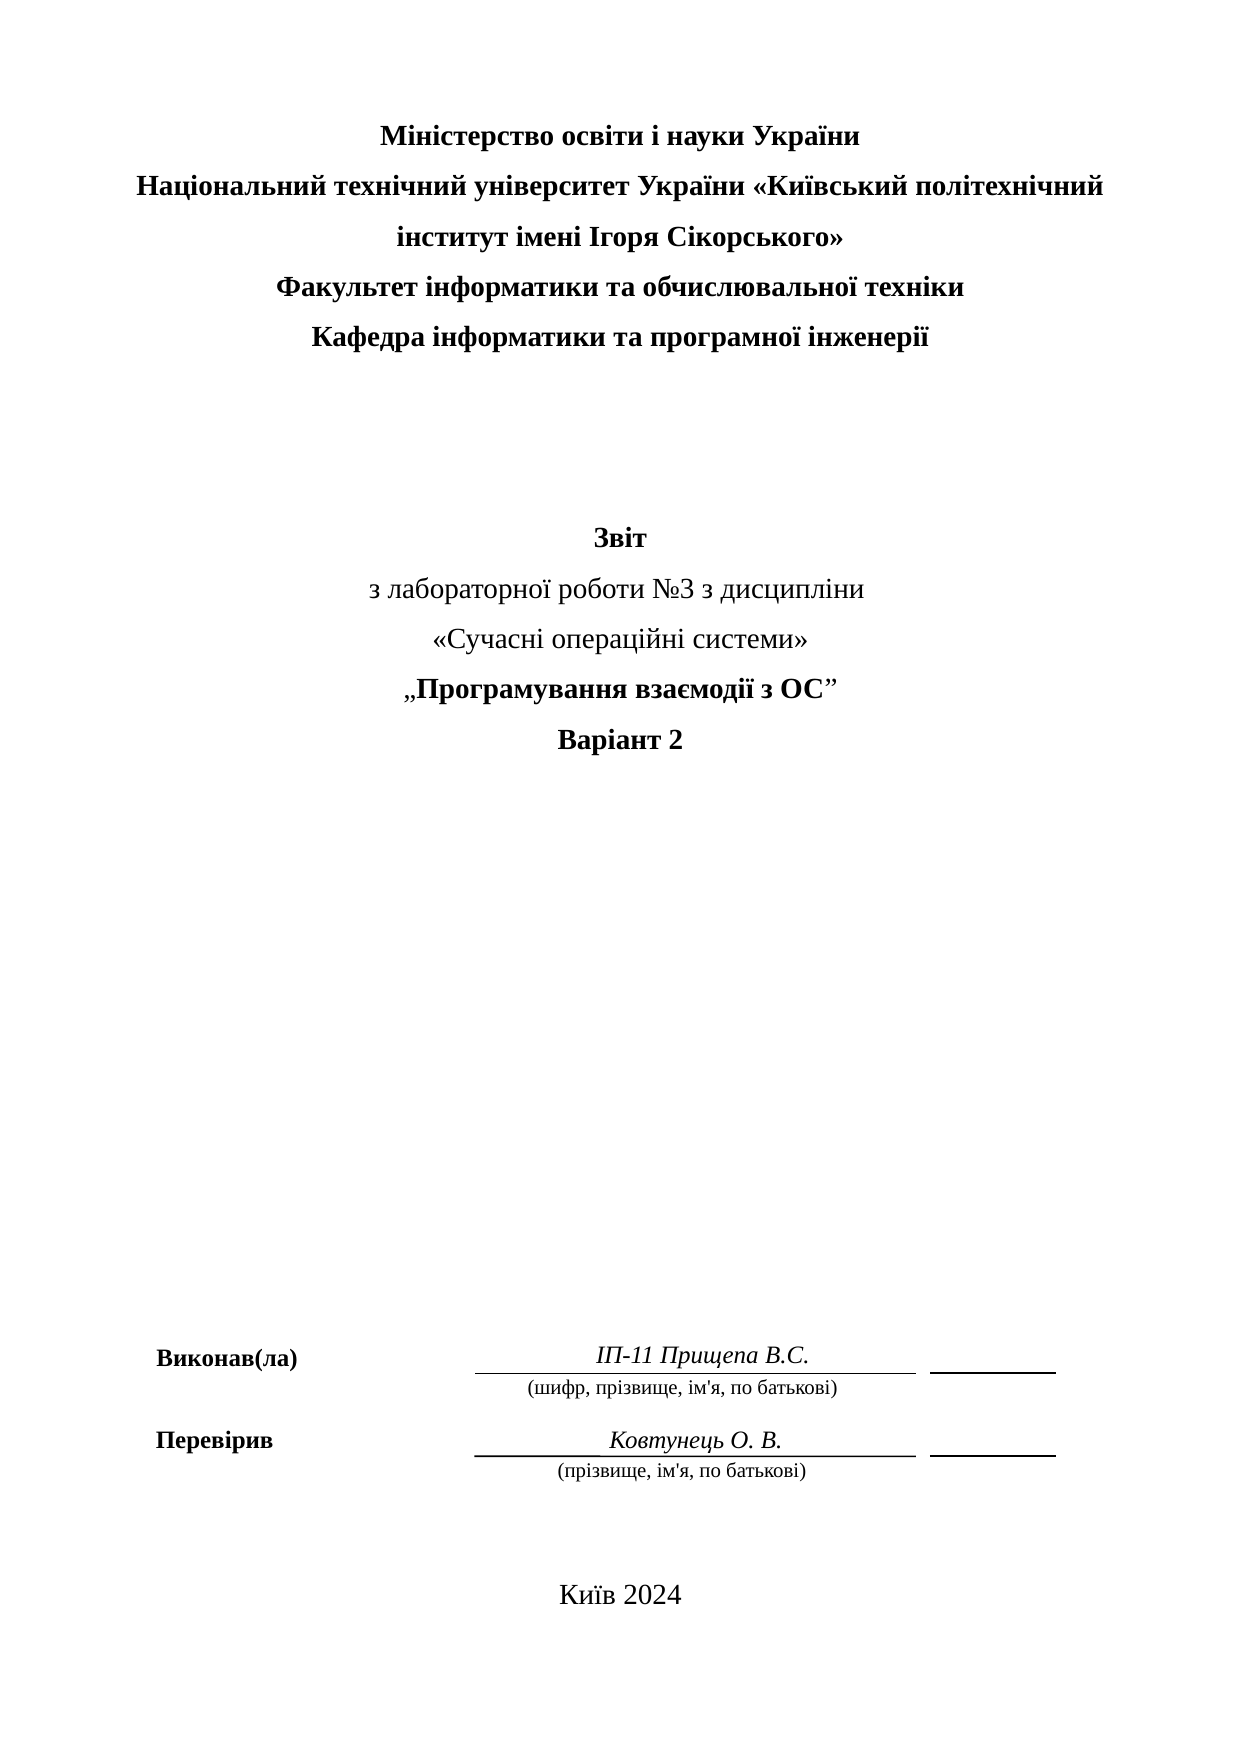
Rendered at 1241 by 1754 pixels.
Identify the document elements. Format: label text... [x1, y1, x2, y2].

text „Програмування взаємодії з ОС” [118, 672, 1122, 705]
text Факультет інформатики та обчислювальної техніки [118, 269, 1122, 303]
text «Сучасні операційні системи» [118, 621, 1122, 655]
text Кафедра інформатики та програмної інженерії [118, 319, 1122, 353]
text (шифр, прізвище, ім'я, по батькові) [494, 1375, 871, 1399]
text Міністерство освіти і науки України [118, 118, 1122, 152]
text Звіт [118, 521, 1122, 554]
text з лабораторної роботи №3 з дисципліни [118, 571, 1122, 604]
text Ковтунець О. В. [479, 1426, 915, 1454]
text Національний технічний університет України «Київський політехнічний інститут імені Ігоря Сікорського» [118, 168, 1122, 252]
text Київ 2024 [118, 1577, 1122, 1611]
text Варіант 2 [118, 722, 1122, 755]
text ІП-11 Прищепа В.С. [385, 1341, 1022, 1369]
text (прізвище, ім'я, по батькові) [493, 1458, 870, 1482]
text Перевірив [156, 1426, 456, 1454]
text Виконав(ла) [156, 1343, 456, 1372]
